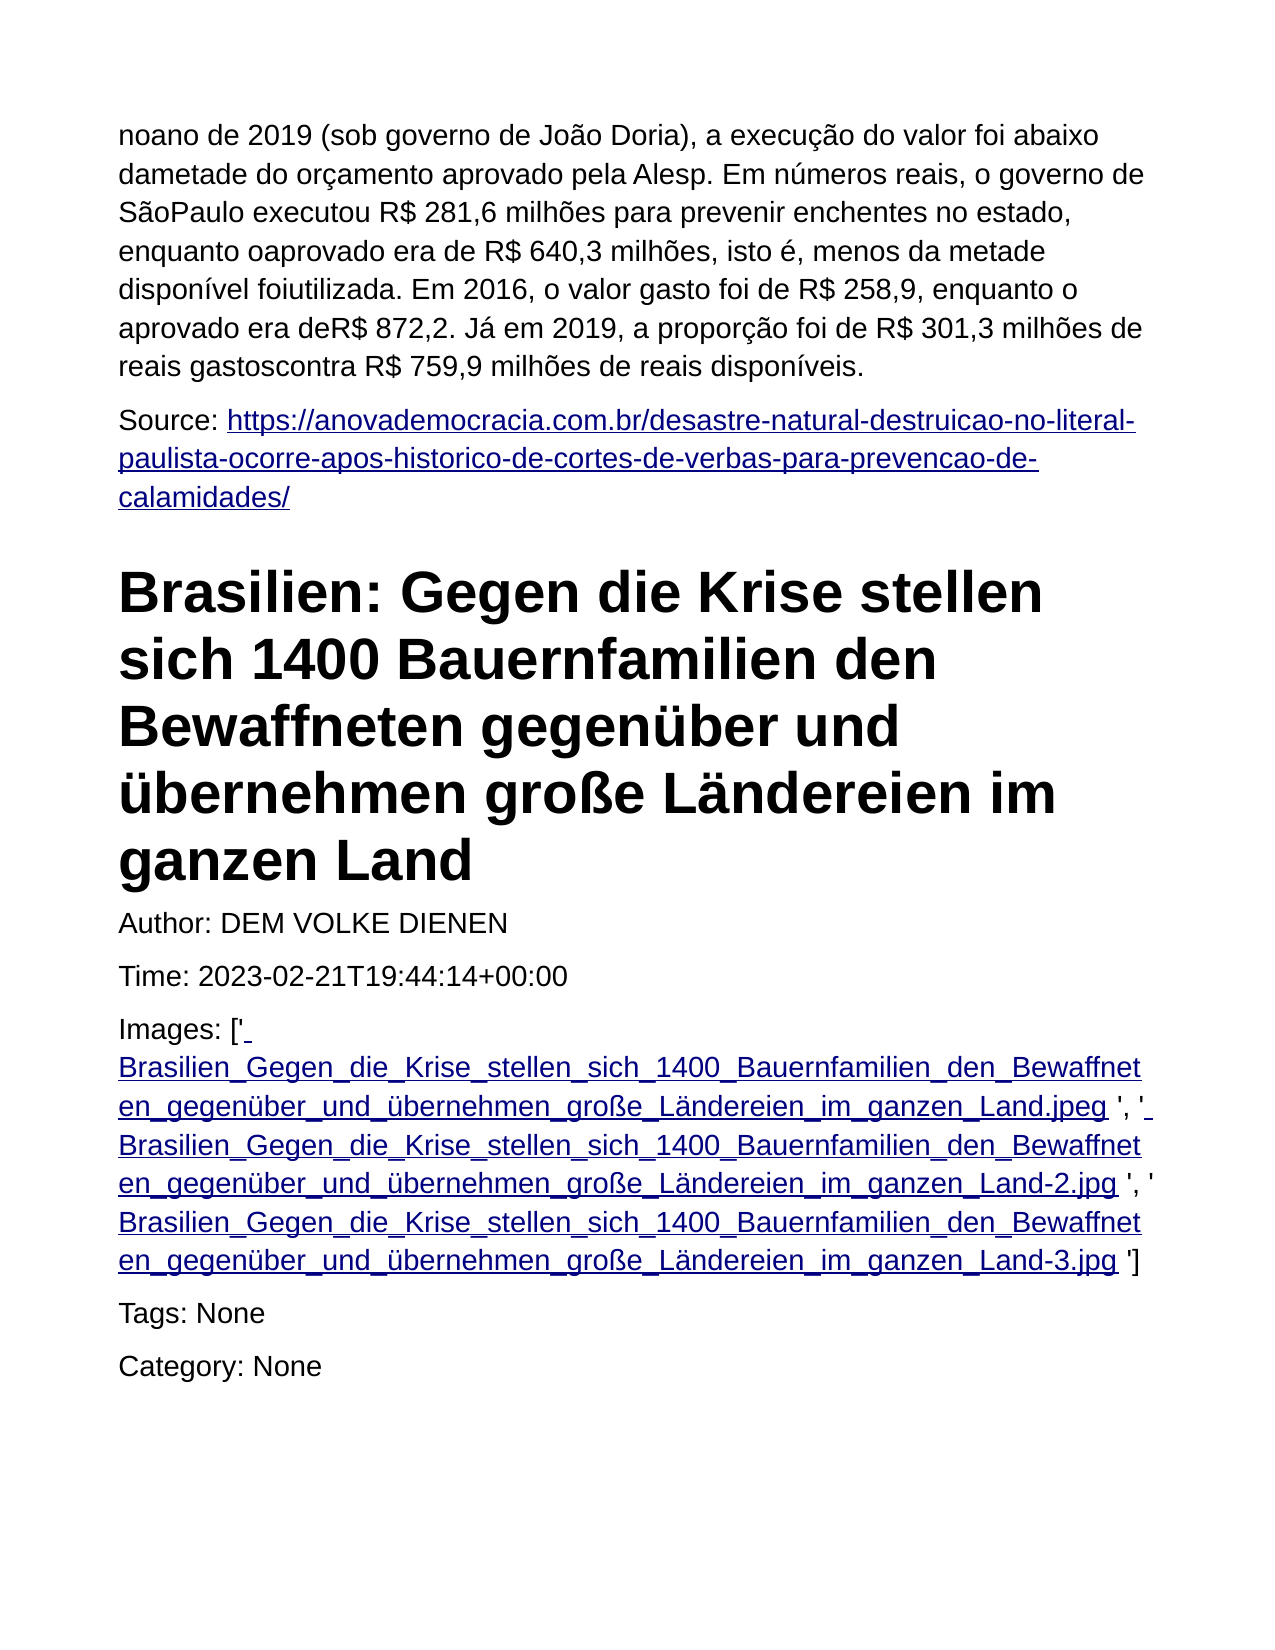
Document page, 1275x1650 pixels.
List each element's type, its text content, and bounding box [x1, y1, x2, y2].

text Author: DEM VOLKE DIENEN [118, 906, 1157, 939]
text Source: https://anovademocracia.com.br/desastre-natural-destruicao-no-literal-paulista-ocorre-apos-historico-de-cortes-de-verbas-para-prevencao-de-calamidades/ [118, 402, 1157, 513]
text noano de 2019 (sob governo de João Doria), a execução do valor foi abaixo dametade do orçamento aprovado pela Alesp. Em números reais, o governo de SãoPaulo executou R$ 281,6 milhões para prevenir enchentes no estado, enquanto oaprovado era de R$ 640,3 milhões, isto é, menos da metade disponível foiutilizada. Em 2016, o valor gasto foi de R$ 258,9, enquanto o aprovado era deR$ 872,2. Já em 2019, a proporção foi de R$ 301,3 milhões de reais gastoscontra R$ 759,9 milhões de reais disponíveis. [118, 118, 1157, 383]
text Time: 2023-02-21T19:44:14+00:00 [118, 959, 1157, 992]
subtitle Brasilien: Gegen die Krise stellen sich 1400 Bauernfamilien den Bewaffneten gegenüber und übernehmen große Ländereien im ganzen Land [118, 558, 1157, 893]
text Tags: None [118, 1296, 1157, 1330]
text Category: None [118, 1349, 1157, 1383]
text Images: [' Brasilien_Gegen_die_Krise_stellen_sich_1400_Bauernfamilien_den_Bewaffneten_gegenüber_und_übernehmen_große_Ländereien_im_ganzen_Land.jpeg ', ' Brasilien_Gegen_die_Krise_stellen_sich_1400_Bauernfamilien_den_Bewaffneten_gegenüber_und_übernehmen_große_Ländereien_im_ganzen_Land-2.jpg ', ' Brasilien_Gegen_die_Krise_stellen_sich_1400_Bauernfamilien_den_Bewaffneten_gegenüber_und_übernehmen_große_Ländereien_im_ganzen_Land-3.jpg '] [118, 1012, 1157, 1277]
